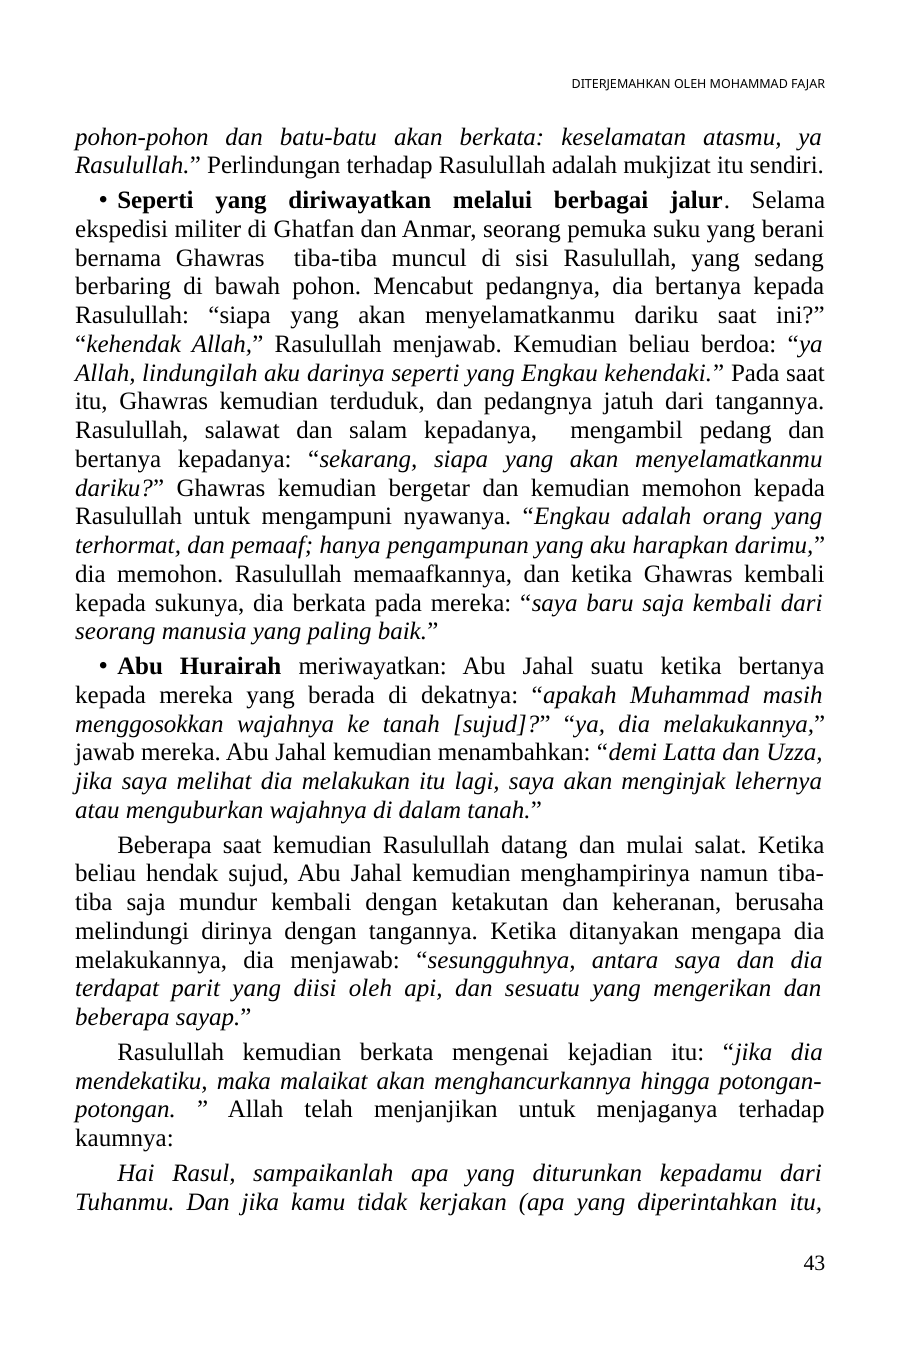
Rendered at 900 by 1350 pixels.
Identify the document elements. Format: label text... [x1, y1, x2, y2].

list pohon-pohon dan batu-batu akan berkata: keselamatan atasmu, ya Rasulullah.” Perlindungan terhadap Rasulullah adalah mukjizat itu sendiri. [75, 122, 825, 179]
list Seperti yang diriwayatkan melalui berbagai jalur. Selama ekspedisi militer di Ghatfan dan Anmar, seorang pemuka suku yang berani bernama Ghawras tiba-tiba muncul di sisi Rasulullah, yang sedang berbaring di bawah pohon. Mencabut pedangnya, dia bertanya kepada Rasulullah: “siapa yang akan menyelamatkanmu dariku saat ini?” “kehendak Allah,” Rasulullah menjawab. Kemudian beliau berdoa: “ya Allah, lindungilah aku darinya seperti yang Engkau kehendaki.” Pada saat itu, Ghawras kemudian terduduk, dan pedangnya jatuh dari tangannya. Rasulullah, salawat dan salam kepadanya, mengambil pedang dan bertanya kepadanya: “sekarang, siapa yang akan menyelamatkanmu dariku?” Ghawras kemudian bergetar dan kemudian memohon kepada Rasulullah untuk mengampuni nyawanya. “Engkau adalah orang yang terhormat, dan pemaaf; hanya pengampunan yang aku harapkan darimu,” dia memohon. Rasulullah memaafkannya, dan ketika Ghawras kembali kepada sukunya, dia berkata pada mereka: “saya baru saja kembali dari seorang manusia yang paling baik.” [75, 185, 825, 645]
list Abu Hurairah meriwayatkan: Abu Jahal suatu ketika bertanya kepada mereka yang berada di dekatnya: “apakah Muhammad masih menggosokkan wajahnya ke tanah [sujud]?” “ya, dia melakukannya,” jawab mereka. Abu Jahal kemudian menambahkan: “demi Latta dan Uzza, jika saya melihat dia melakukan itu lagi, saya akan menginjak lehernya atau menguburkan wajahnya di dalam tanah.” [75, 651, 825, 824]
text Rasulullah kemudian berkata mengenai kejadian itu: “jika dia mendekatiku, maka malaikat akan menghancurkannya hingga potongan-potongan. ” Allah telah menjanjikan untuk menjaganya terhadap kaumnya: [75, 1037, 825, 1152]
text Hai Rasul, sampaikanlah apa yang diturunkan kepadamu dari Tuhanmu. Dan jika kamu tidak kerjakan (apa yang diperintahkan itu, [75, 1158, 825, 1216]
text Beberapa saat kemudian Rasulullah datang dan mulai salat. Ketika beliau hendak sujud, Abu Jahal kemudian menghampirinya namun tiba-tiba saja mundur kembali dengan ketakutan dan keheranan, berusaha melindungi dirinya dengan tangannya. Ketika ditanyakan mengapa dia melakukannya, dia menjawab: “sesungguhnya, antara saya dan dia terdapat parit yang diisi oleh api, dan sesuatu yang mengerikan dan beberapa sayap.” [75, 830, 825, 1031]
